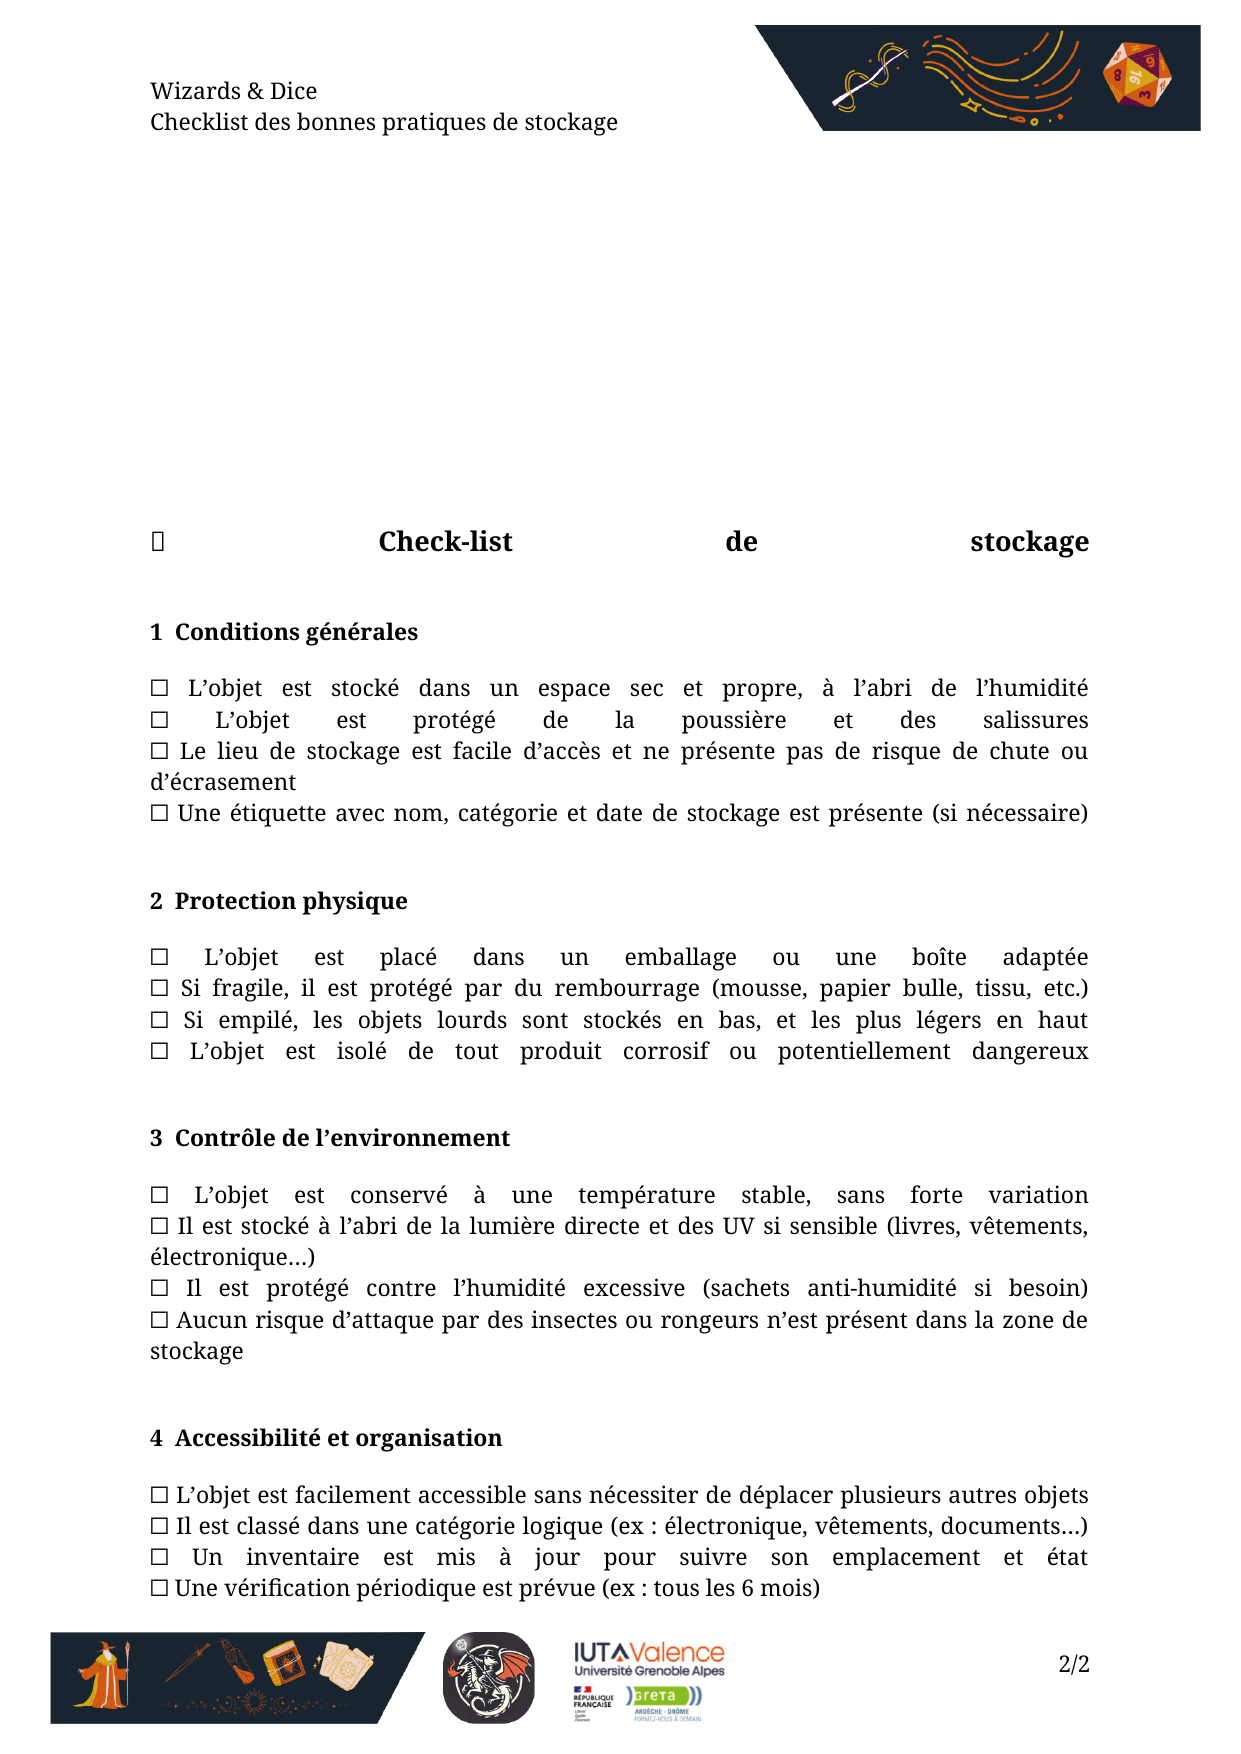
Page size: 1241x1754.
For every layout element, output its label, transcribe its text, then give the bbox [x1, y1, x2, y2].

text ☐ L’objet est placé dans un emballage ou une boîte adaptée ☐ Si fragile, il est protégé par du rembourrage (mousse, papier bulle, tissu, etc.) ☐ Si empilé, les objets lourds sont stockés en bas, et les plus légers en haut ☐ L’objet est isolé de tout produit corrosif ou potentiellement dangereux [150, 941, 1090, 1097]
picture [748, 25, 1214, 132]
text 2️ Protection physique [150, 885, 1090, 916]
text 3️ Contrôle de l’environnement [150, 1122, 1090, 1153]
text ☐ L’objet est stocké dans un espace sec et propre, à l’abri de l’humidité ☐ L’objet est protégé de la poussière et des salissures ☐ Le lieu de stockage est facile d’accès et ne présente pas de risque de chute ou d’écrasement ☐ Une étiquette avec nom, catégorie et date de stockage est présente (si nécessaire) [150, 672, 1090, 860]
text ☐ L’objet est facilement accessible sans nécessiter de déplacer plusieurs autres objets ☐ Il est classé dans une catégorie logique (ex : électronique, vêtements, documents…) ☐ Un inventaire est mis à jour pour suivre son emplacement et état ☐ Une vérification périodique est prévue (ex : tous les 6 mois) [150, 1478, 1090, 1603]
picture [42, 1628, 749, 1733]
text 4️ Accessibilité et organisation [150, 1422, 1090, 1453]
text ☐ L’objet est conservé à une température stable, sans forte variation ☐ Il est stocké à l’abri de la lumière directe et des UV si sensible (livres, vêtements, électronique…) ☐ Il est protégé contre l’humidité excessive (sachets anti-humidité si besoin) ☐ Aucun risque d’attaque par des insectes ou rongeurs n’est présent dans la zone de stockage [150, 1178, 1090, 1397]
text ✅ Check-list de stockage [150, 523, 1090, 591]
text 1️ Conditions générales [150, 616, 1090, 647]
